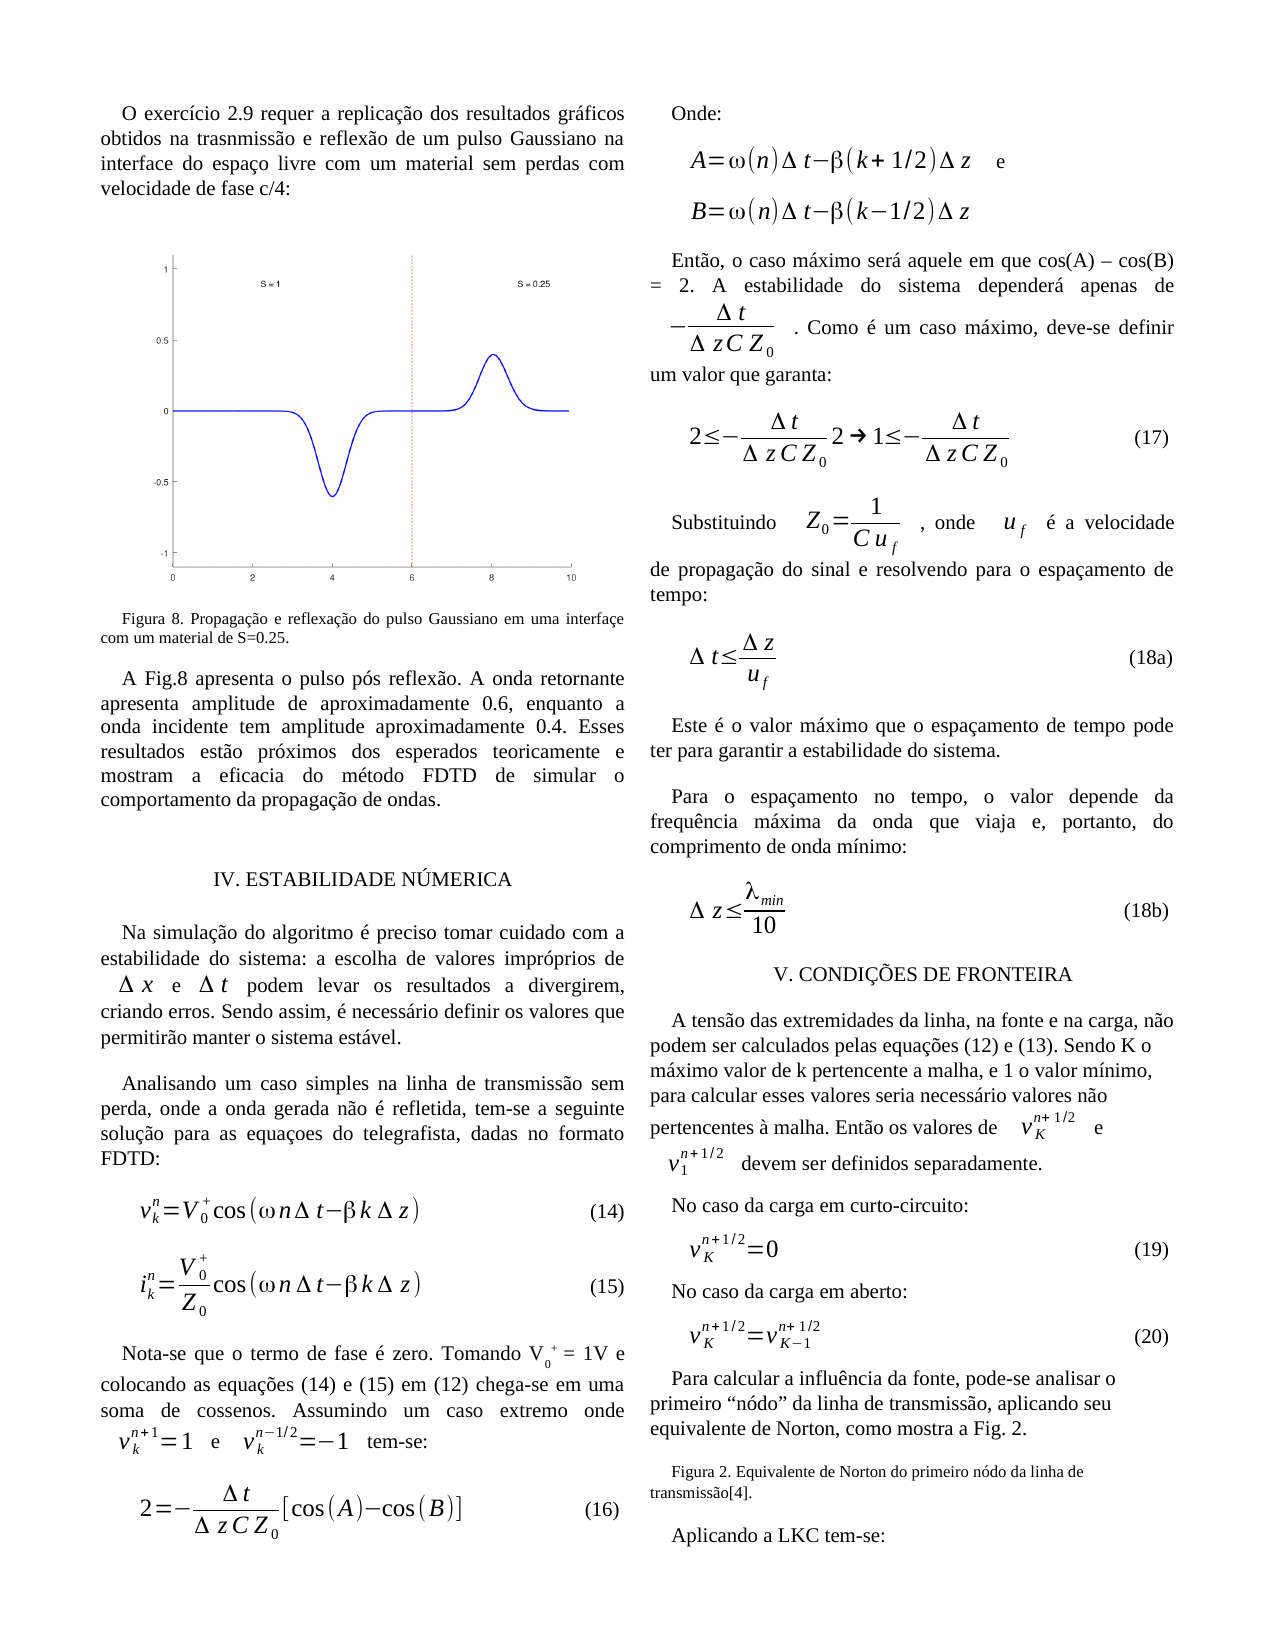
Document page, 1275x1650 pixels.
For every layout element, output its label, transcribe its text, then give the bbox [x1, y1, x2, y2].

text Para o espaçamento no tempo, o valor depende da frequência máxima da onda que viaja e, portanto, do comprimento de onda mínimo: [650, 784, 1174, 858]
picture [106, 226, 619, 609]
text (14) [100, 1192, 625, 1227]
text Aplicando a LKC tem-se: [650, 1523, 1174, 1547]
text No caso da carga em curto-circuito: [650, 1193, 1174, 1217]
text No caso da carga em aberto: [650, 1279, 1174, 1303]
text Para calcular a influência da fonte, pode-se analisar o primeiro “nódo” da linha de transmissão, aplicando seu equivalente de Norton, como mostra a Fig. 2. [650, 1366, 1174, 1440]
subtitle IV. ESTABILIDADE NÚMERICA [100, 867, 625, 891]
text Na simulação do algoritmo é preciso tomar cuidado com a estabilidade do sistema: a escolha de valores impróprios de epodem levar os resultados a divergirem, criando erros. Sendo assim, é necessário definir os valores que permitirão manter o sistema estável. [100, 920, 625, 1049]
text e [650, 146, 1174, 175]
text Então, o caso máximo será aquele em que cos(A) – cos(B) = 2. A estabilidade do sistema dependerá apenas de . Como é um caso máximo, deve-se definir um valor que garanta: [650, 248, 1174, 386]
text (15) [100, 1249, 625, 1319]
text (18b) [650, 881, 1174, 939]
text A tensão das extremidades da linha, na fonte e na carga, não podem ser calculados pelas equações (12) e (13). Sendo K o máximo valor de k pertencente a malha, e 1 o valor mínimo, para calcular esses valores seria necessário valores não pertencentes à malha. Então os valores de e devem ser definidos separadamente. [650, 1008, 1174, 1179]
text Nota-se que o termo de fase é zero. Tomando V0+ = 1V e colocando as equações (14) e (15) em (12) chega-se em uma soma de cossenos. Assumindo um caso extremo onde e tem-se: [100, 1341, 625, 1458]
text (18a) [650, 628, 1174, 691]
text Este é o valor máximo que o espaçamento de tempo pode ter para garantir a estabilidade do sistema. [650, 713, 1174, 762]
text A Fig.8 apresenta o pulso pós reflexão. A onda retornante apresenta amplitude de aproximadamente 0.6, enquanto a onda incidente tem amplitude aproximadamente 0.4. Esses resultados estão próximos dos esperados teoricamente e mostram a eficacia do método FDTD de simular o comportamento da propagação de ondas. [100, 666, 625, 811]
text Figura 2. Equivalente de Norton do primeiro nódo da linha de transmissão[4]. [650, 1462, 1174, 1502]
text (20) [650, 1317, 1174, 1352]
text Substituindo , onde é a velocidade de propagação do sinal e resolvendo para o espaçamento de tempo: [650, 493, 1174, 606]
text Onde: [650, 100, 1174, 124]
text (19) [650, 1231, 1174, 1266]
text Analisando um caso simples na linha de transmissão sem perda, onde a onda gerada não é refletida, tem-se a seguinte solução para as equaçoes do telegrafista, dadas no formato FDTD: [100, 1071, 625, 1170]
text V. CONDIÇÕES DE FRONTEIRA [650, 962, 1174, 986]
text O exercício 2.9 requer a replicação dos resultados gráficos obtidos na trasnmissão e reflexão de um pulso Gaussiano na interface do espaço livre com um material sem perdas com velocidade de fase c/4: [100, 100, 625, 200]
text Figura 8. Propagação e reflexação do pulso Gaussiano em uma interfaçe com um material de S=0.25. [100, 226, 625, 647]
text (16) [100, 1480, 625, 1543]
text (17) [650, 408, 1174, 471]
